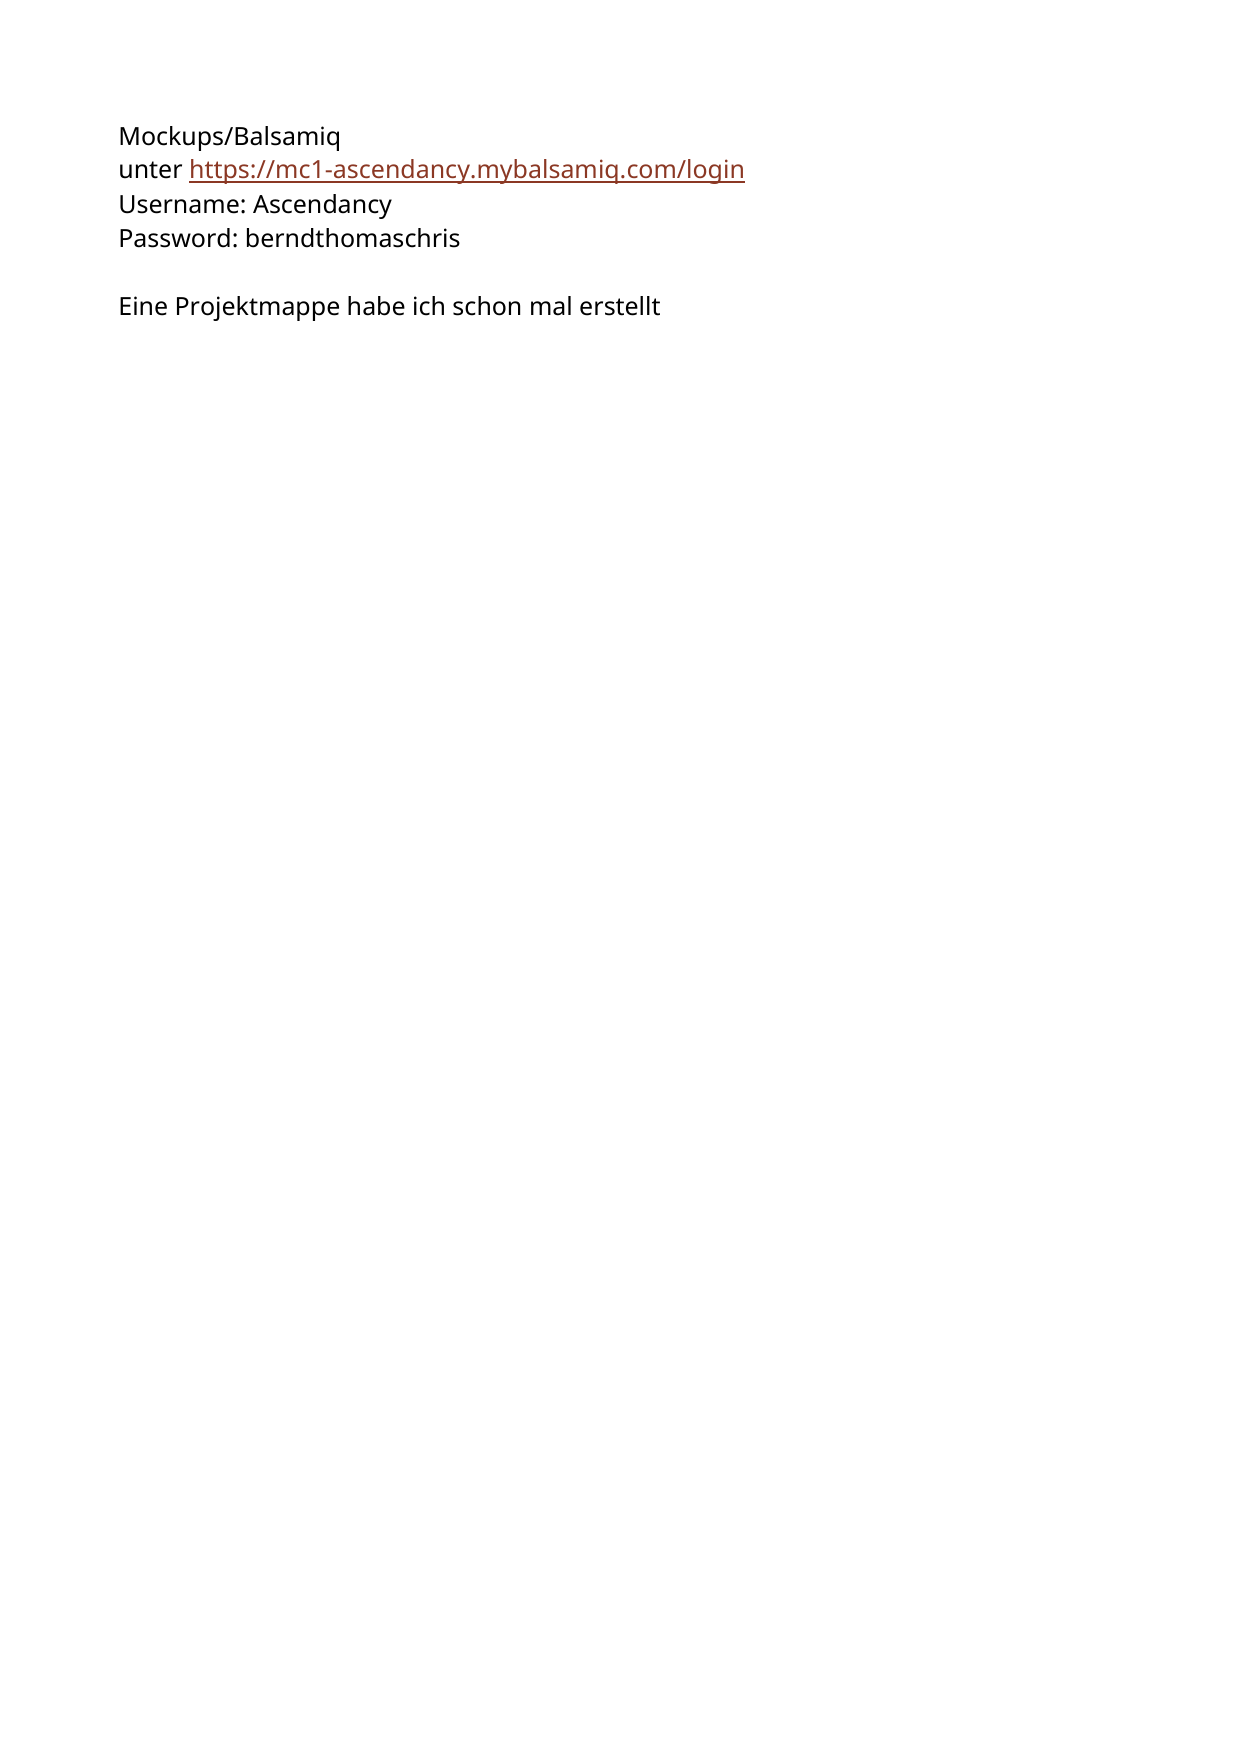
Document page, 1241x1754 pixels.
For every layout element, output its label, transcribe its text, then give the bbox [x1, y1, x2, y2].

text Username: Ascendancy [118, 186, 1122, 220]
text Eine Projektmappe habe ich schon mal erstellt [118, 288, 1122, 322]
text Password: berndthomaschris [118, 220, 1122, 254]
text unter https://mc1-ascendancy.mybalsamiq.com/login [118, 152, 1122, 186]
text Mockups/Balsamiq [118, 118, 1122, 152]
